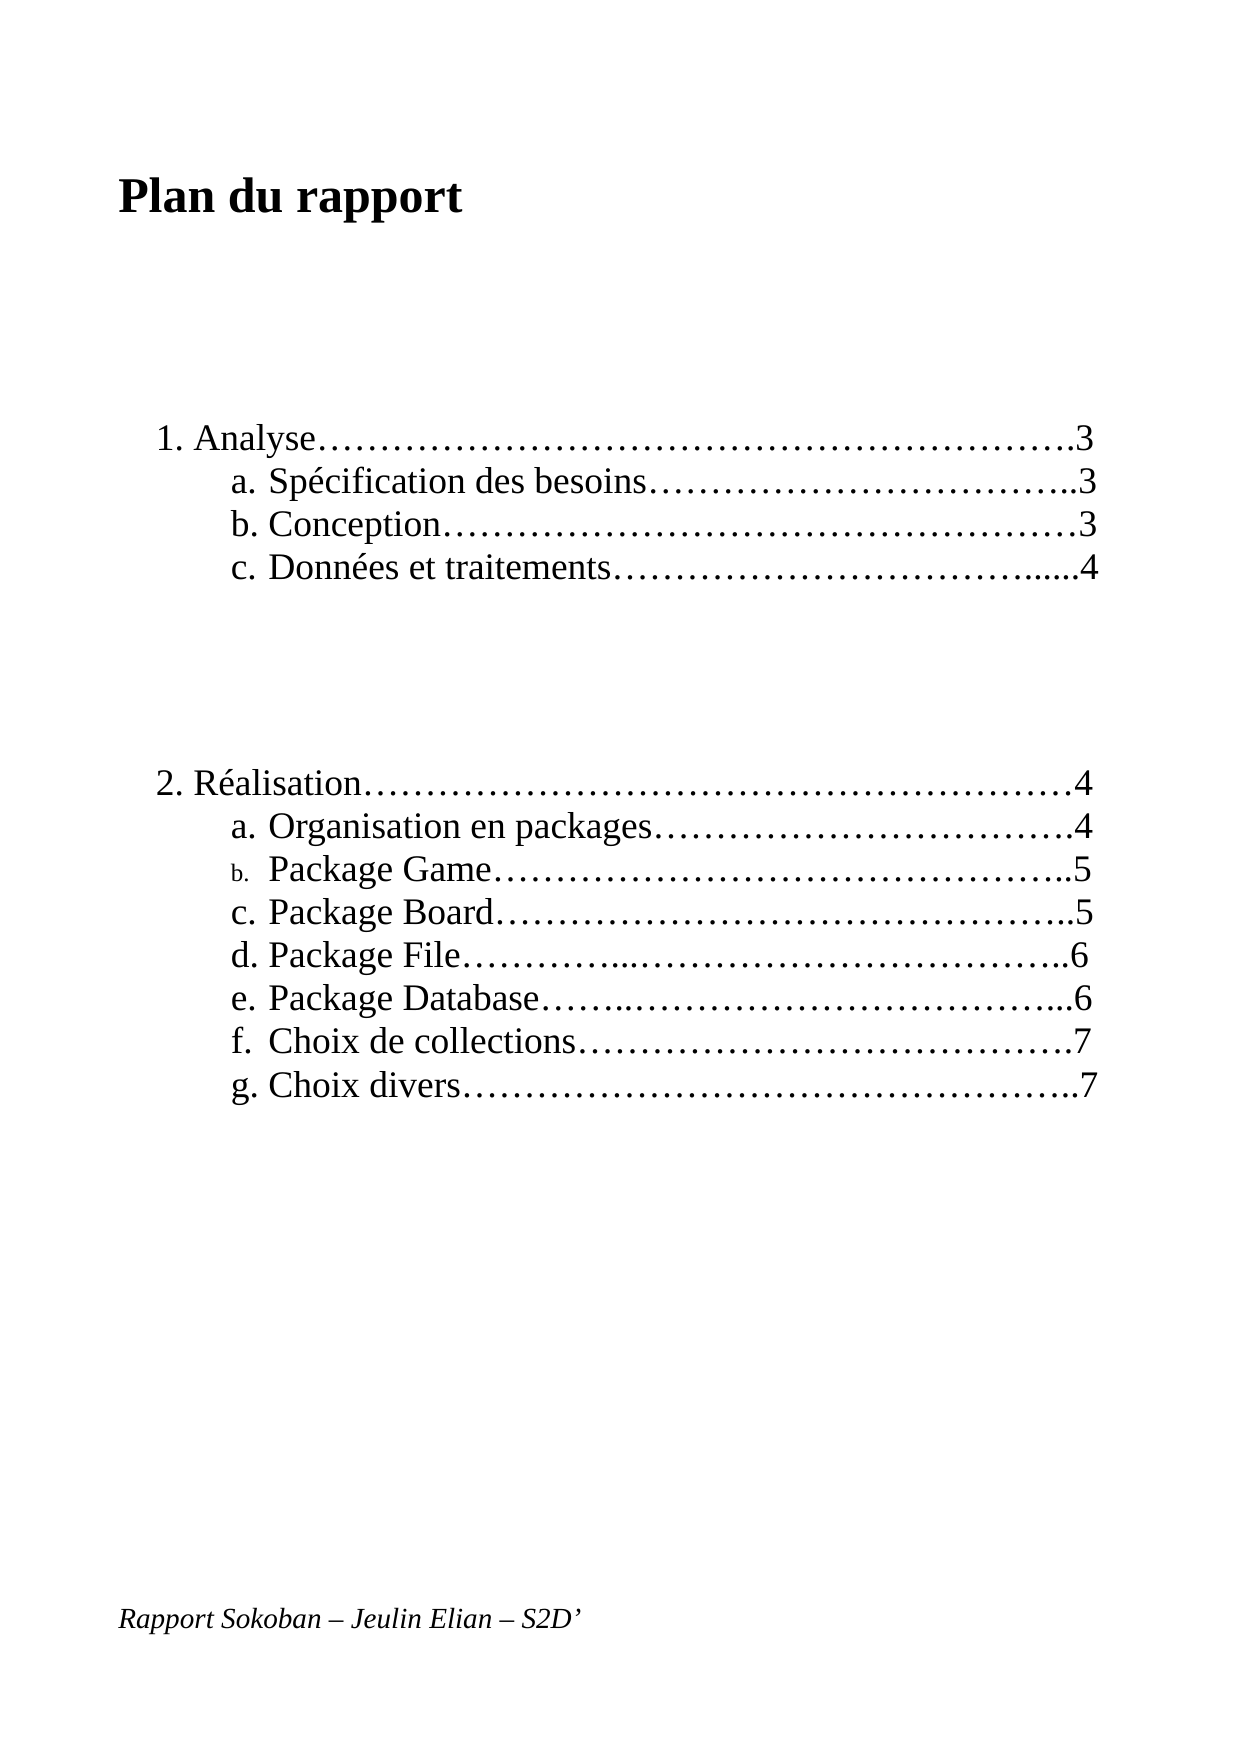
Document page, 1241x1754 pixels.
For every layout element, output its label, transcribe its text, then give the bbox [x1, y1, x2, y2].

text Plan du rapport [118, 166, 1122, 223]
list Package File…………...……………………………..6 [231, 933, 1122, 976]
list Réalisation…………………………………………………4 [156, 760, 1122, 803]
text Rapport Sokoban – Jeulin Elian – S2D’ [118, 1601, 1122, 1634]
list Organisation en packages…………………………….4 [231, 803, 1122, 846]
list Analyse…………………………………………………….3 [156, 415, 1122, 458]
list Spécification des besoins……………………………..3 [231, 458, 1122, 501]
list Choix de collections………………………………….7 [231, 1019, 1122, 1062]
list Conception……………………………………………3 [231, 501, 1122, 544]
list Choix divers…………………………………………..7 [231, 1062, 1122, 1105]
list Package Game………………………………………..5 [231, 846, 1122, 889]
list Package Board………………………………………..5 [231, 889, 1122, 933]
list Package Database……..……………………………...6 [231, 976, 1122, 1019]
list Données et traitements……………………………......4 [231, 544, 1122, 588]
